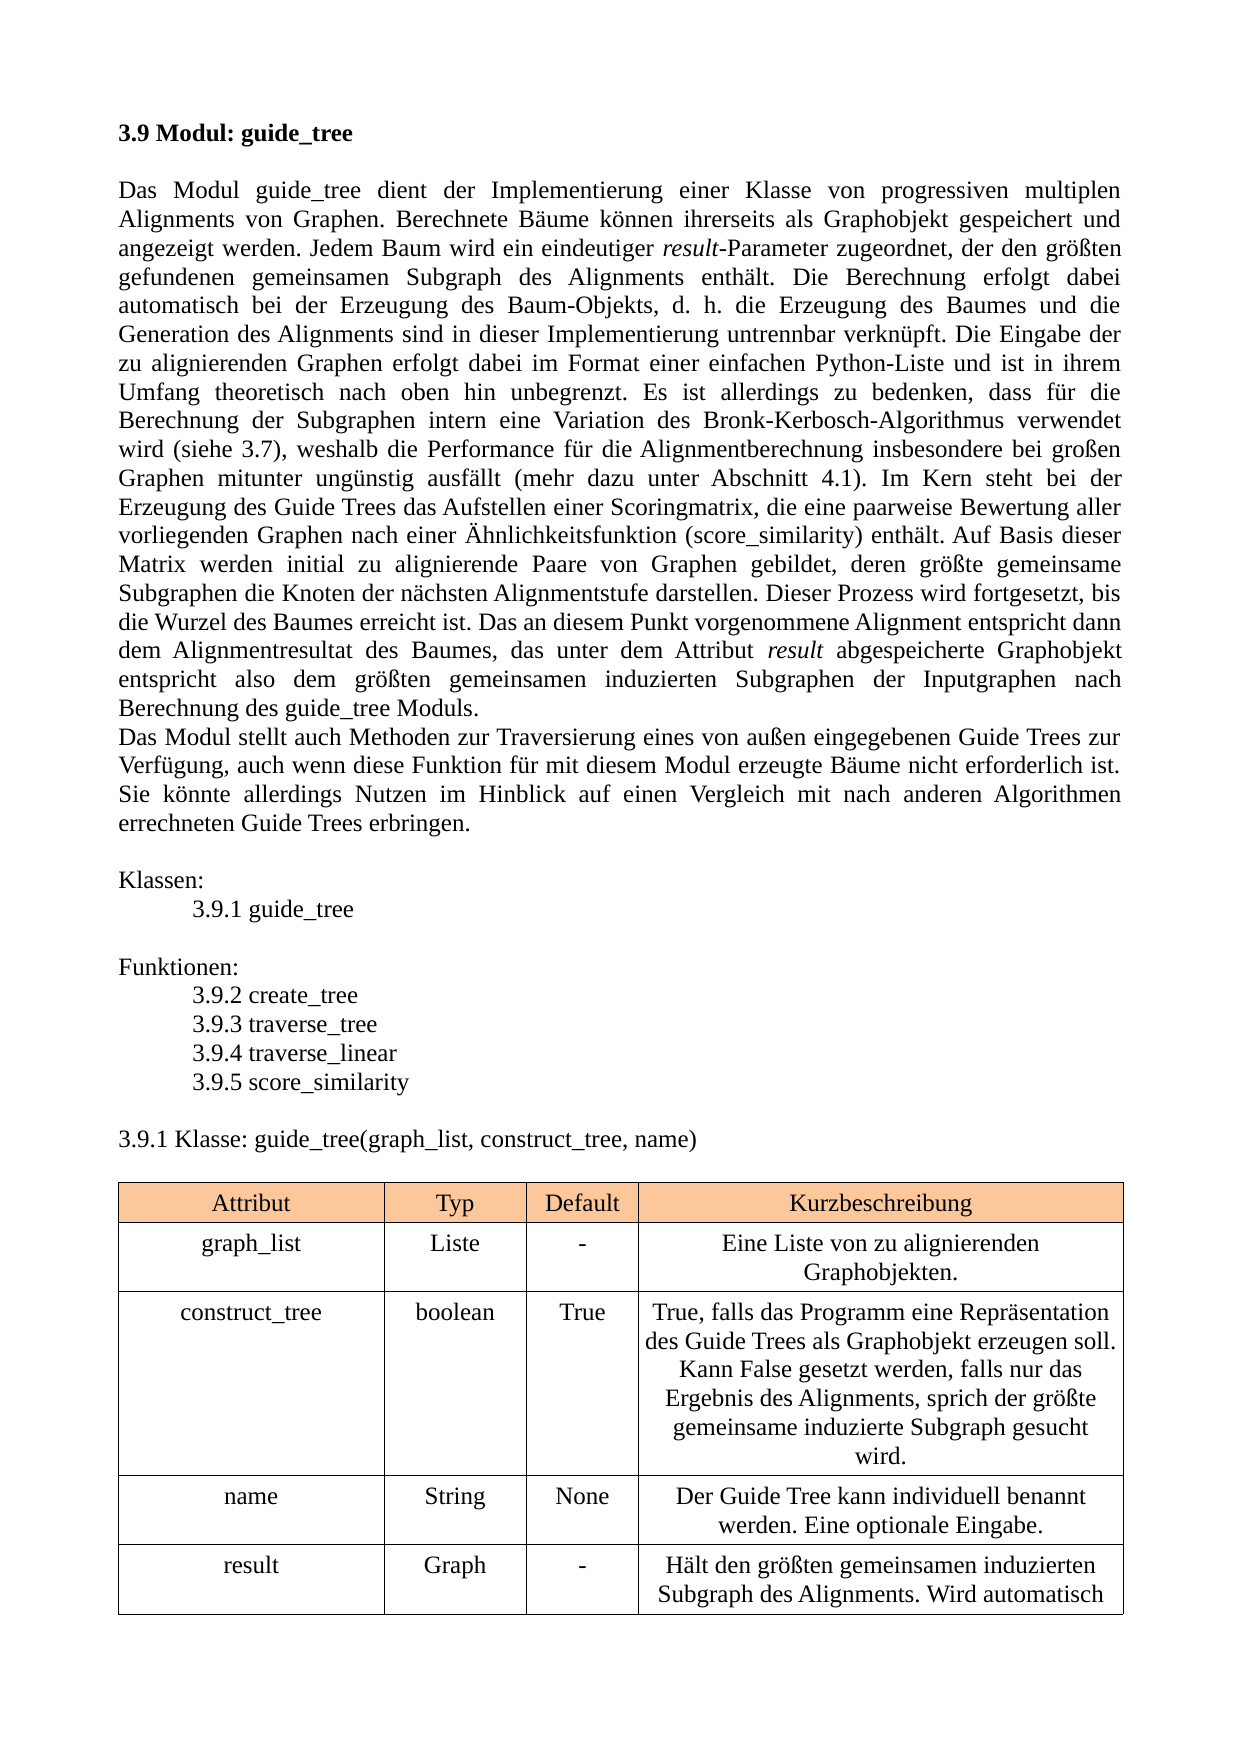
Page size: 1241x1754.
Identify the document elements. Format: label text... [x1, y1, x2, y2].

table_header Default [527, 1183, 638, 1222]
table_cell name [119, 1476, 384, 1544]
table_cell True [527, 1292, 638, 1475]
text 3.9.1 guide_tree [118, 894, 1122, 923]
text 3.9.1 Klasse: guide_tree(graph_list, construct_tree, name) [118, 1124, 1122, 1153]
table_cell String [385, 1476, 526, 1544]
table_cell Graph [385, 1545, 526, 1613]
table_cell None [527, 1476, 638, 1544]
text 3.9.4 traverse_linear [118, 1038, 1122, 1067]
table_cell graph_list [119, 1223, 384, 1291]
text 3.9.2 create_tree [118, 981, 1122, 1009]
table_cell boolean [385, 1292, 526, 1475]
text 3.9 Modul: guide_tree [118, 118, 1122, 147]
table_header Typ [385, 1183, 526, 1222]
table_header Attribut [119, 1183, 384, 1222]
text Klassen: [118, 866, 1122, 894]
table_cell - [527, 1545, 638, 1613]
table_cell - [527, 1223, 638, 1291]
table_cell Hält den größten gemeinsamen induzierten Subgraph des Alignments. Wird automatisch [639, 1545, 1123, 1613]
table_cell result [119, 1545, 384, 1613]
table_header Kurzbeschreibung [639, 1183, 1123, 1222]
text Das Modul guide_tree dient der Implementierung einer Klasse von progressiven multiplen Alignments von Graphen. Berechnete Bäume können ihrerseits als Graphobjekt gespeichert und angezeigt werden. Jedem Baum wird ein eindeutiger result-Parameter zugeordnet, der den größten gefundenen gemeinsamen Subgraph des Alignments enthält. Die Berechnung erfolgt dabei automatisch bei der Erzeugung des Baum-Objekts, d. h. die Erzeugung des Baumes und die Generation des Alignments sind in dieser Implementierung untrennbar verknüpft. Die Eingabe der zu alignierenden Graphen erfolgt dabei im Format einer einfachen Python-Liste und ist in ihrem Umfang theoretisch nach oben hin unbegrenzt. Es ist allerdings zu bedenken, dass für die Berechnung der Subgraphen intern eine Variation des Bronk-Kerbosch-Algorithmus verwendet wird (siehe 3.7), weshalb die Performance für die Alignmentberechnung insbesondere bei großen Graphen mitunter ungünstig ausfällt (mehr dazu unter Abschnitt 4.1). Im Kern steht bei der Erzeugung des Guide Trees das Aufstellen einer Scoringmatrix, die eine paarweise Bewertung aller vorliegenden Graphen nach einer Ähnlichkeitsfunktion (score_similarity) enthält. Auf Basis dieser Matrix werden initial zu alignierende Paare von Graphen gebildet, deren größte gemeinsame Subgraphen die Knoten der nächsten Alignmentstufe darstellen. Dieser Prozess wird fortgesetzt, bis die Wurzel des Baumes erreicht ist. Das an diesem Punkt vorgenommene Alignment entspricht dann dem Alignmentresultat des Baumes, das unter dem Attribut result abgespeicherte Graphobjekt entspricht also dem größten gemeinsamen induzierten Subgraphen der Inputgraphen nach Berechnung des guide_tree Moduls. [118, 176, 1122, 722]
table_cell Der Guide Tree kann individuell benannt werden. Eine optionale Eingabe. [639, 1476, 1123, 1544]
table_cell True, falls das Programm eine Repräsentation des Guide Trees als Graphobjekt erzeugen soll. Kann False gesetzt werden, falls nur das Ergebnis des Alignments, sprich der größte gemeinsame induzierte Subgraph gesucht wird. [639, 1292, 1123, 1475]
text Das Modul stellt auch Methoden zur Traversierung eines von außen eingegebenen Guide Trees zur Verfügung, auch wenn diese Funktion für mit diesem Modul erzeugte Bäume nicht erforderlich ist. Sie könnte allerdings Nutzen im Hinblick auf einen Vergleich mit nach anderen Algorithmen errechneten Guide Trees erbringen. [118, 722, 1122, 837]
text 3.9.5 score_similarity [118, 1067, 1122, 1096]
table_cell Eine Liste von zu alignierenden Graphobjekten. [639, 1223, 1123, 1291]
text 3.9.3 traverse_tree [118, 1009, 1122, 1038]
table_cell Liste [385, 1223, 526, 1291]
table_cell construct_tree [119, 1292, 384, 1475]
text Funktionen: [118, 952, 1122, 981]
